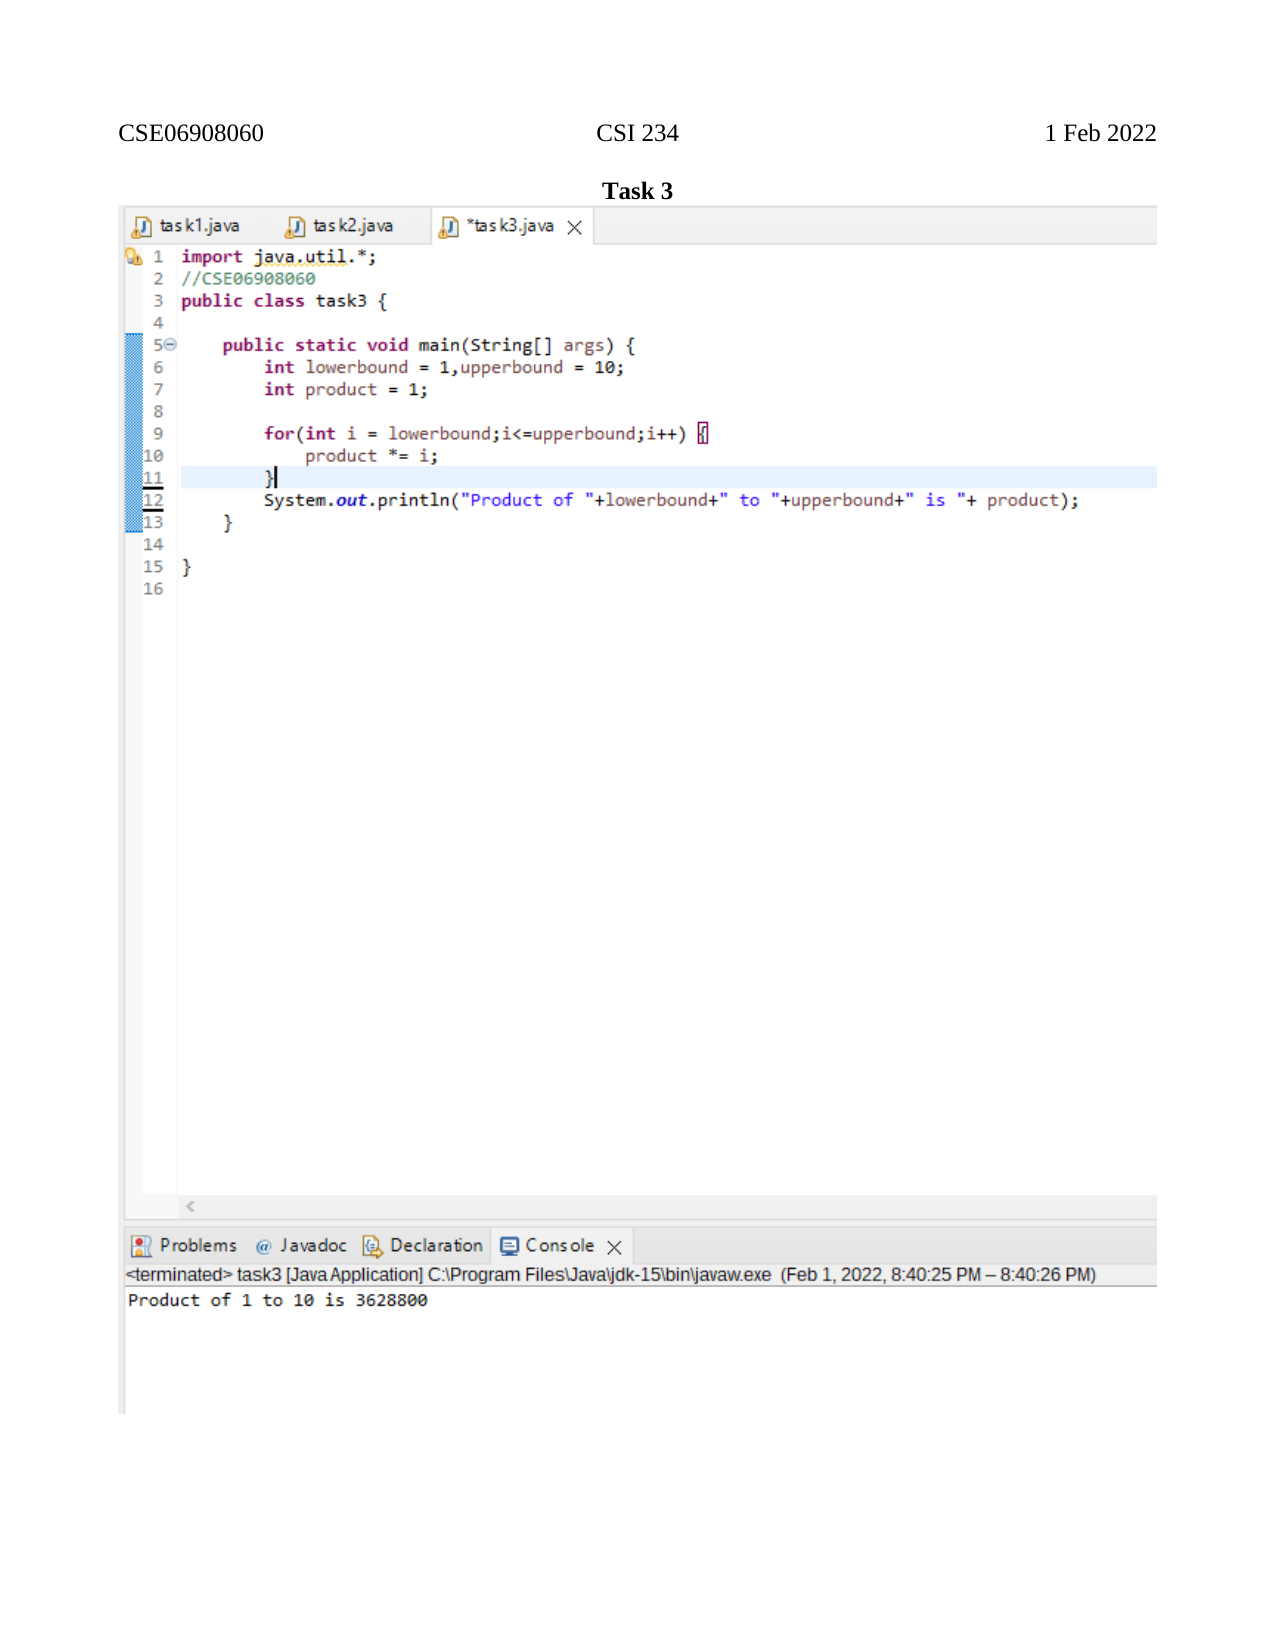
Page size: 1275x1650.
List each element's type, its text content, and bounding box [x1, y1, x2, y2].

picture [118, 205, 1157, 1414]
text Task 3 [118, 176, 1157, 205]
